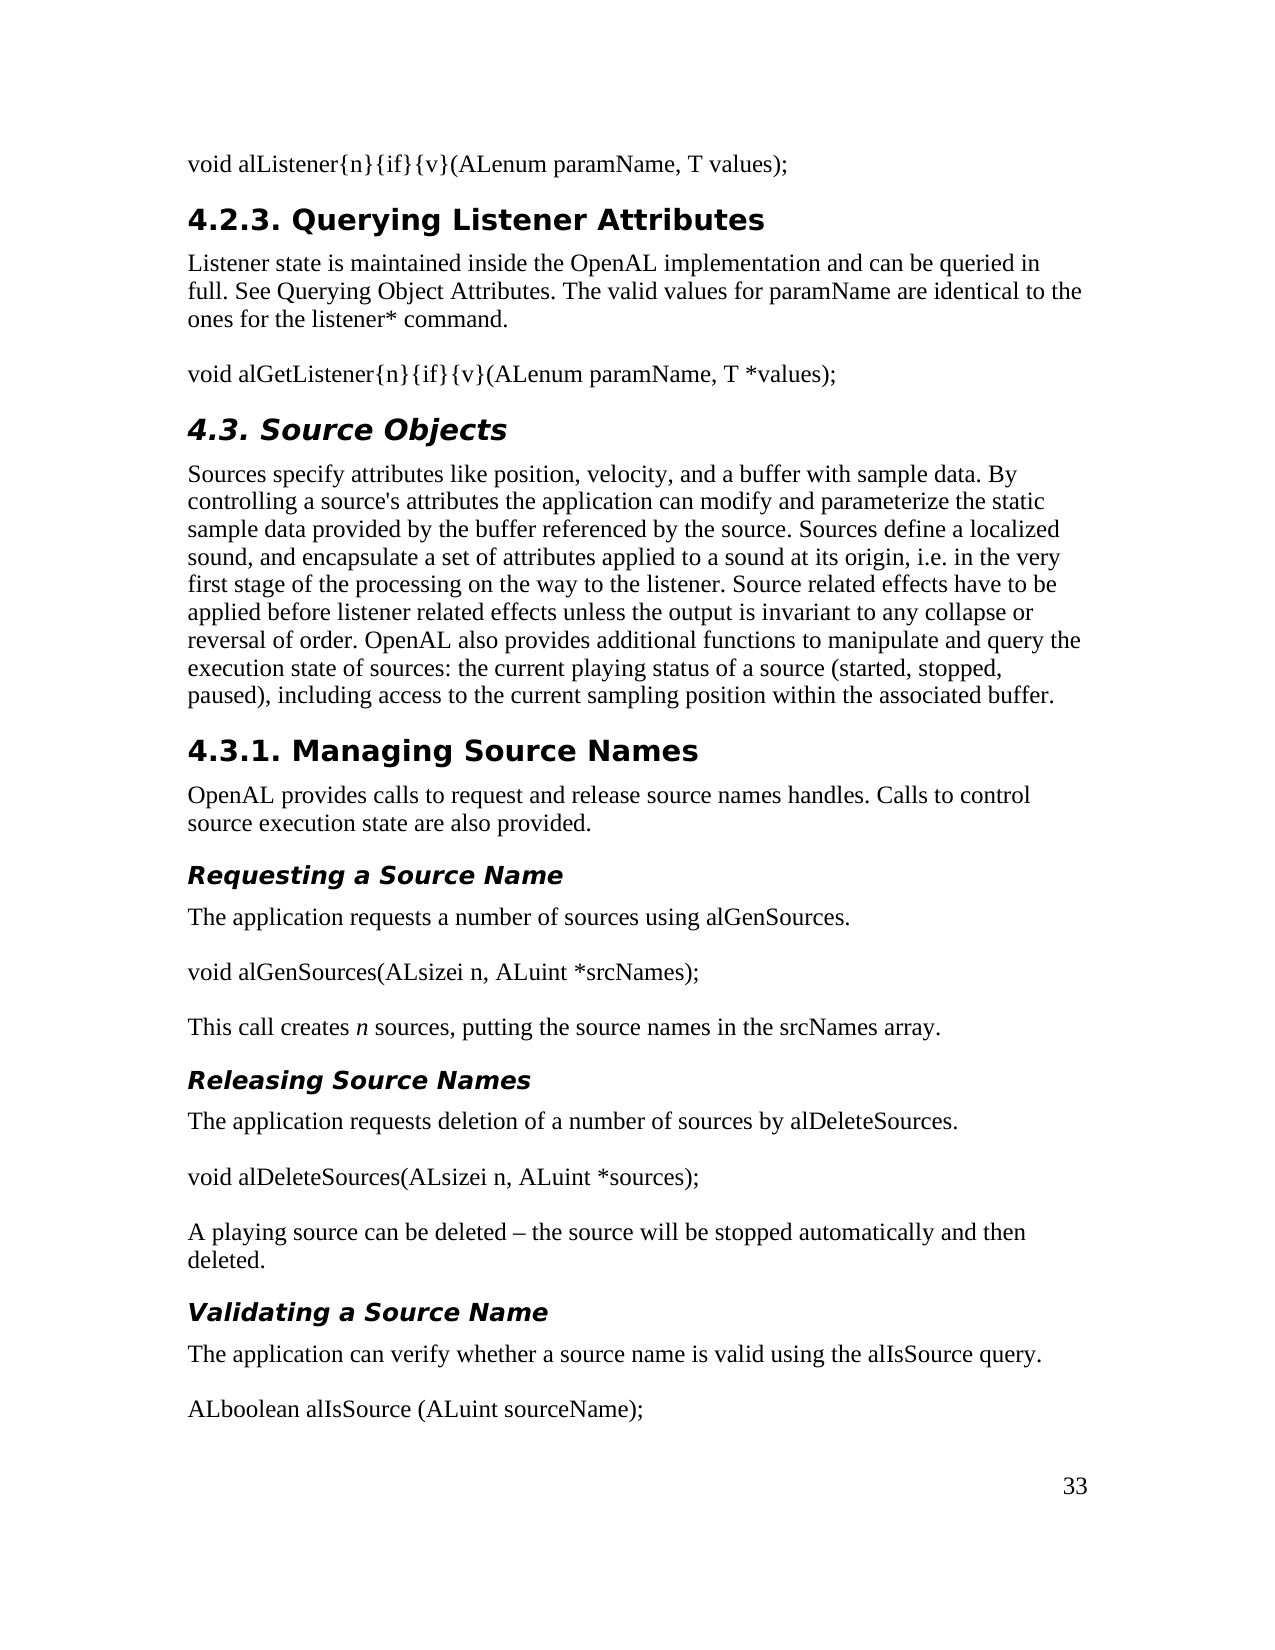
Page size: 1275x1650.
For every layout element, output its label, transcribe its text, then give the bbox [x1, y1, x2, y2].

text A playing source can be deleted – the source will be stopped automatically and then deleted. [187, 1218, 1087, 1274]
subtitle Managing Source Names [187, 734, 1087, 768]
subtitle Source Objects [187, 413, 1087, 447]
text void alGetListener{n}{if}{v}(ALenum paramName, T *values); [187, 360, 1087, 388]
text Listener state is maintained inside the OpenAL implementation and can be queried in full. See Querying Object Attributes. The valid values for paramName are identical to the ones for the listener* command. [187, 249, 1087, 333]
text void alListener{n}{if}{v}(ALenum paramName, T values); [187, 150, 1087, 178]
text OpenAL provides calls to request and release source names handles. Calls to control source execution state are also provided. [187, 781, 1087, 836]
text Sources specify attributes like position, velocity, and a buffer with sample data. By controlling a source's attributes the application can modify and parameterize the static sample data provided by the buffer referenced by the source. Sources define a localized sound, and encapsulate a set of attributes applied to a sound at its origin, i.e. in the very first stage of the processing on the way to the listener. Source related effects have to be applied before listener related effects unless the output is invariant to any collapse or reversal of order. OpenAL also provides additional functions to manipulate and query the execution state of sources: the current playing status of a source (started, stopped, paused), including access to the current sampling position within the associated buffer. [187, 460, 1087, 709]
text void alDeleteSources(ALsizei n, ALuint *sources); [187, 1163, 1087, 1191]
text void alGenSources(ALsizei n, ALuint *srcNames); [187, 958, 1087, 986]
subtitle Releasing Source Names [187, 1066, 1087, 1095]
subtitle Requesting a Source Name [187, 861, 1087, 890]
text This call creates n sources, putting the source names in the srcNames array. [187, 1013, 1087, 1041]
text The application can verify whether a source name is valid using the alIsSource query. [187, 1340, 1087, 1368]
subtitle Validating a Source Name [187, 1299, 1087, 1327]
subtitle Querying Listener Attributes [187, 203, 1087, 237]
text The application requests deletion of a number of sources by alDeleteSources. [187, 1107, 1087, 1135]
text The application requests a number of sources using alGenSources. [187, 903, 1087, 930]
text ALboolean alIsSource (ALuint sourceName); [187, 1395, 1087, 1423]
